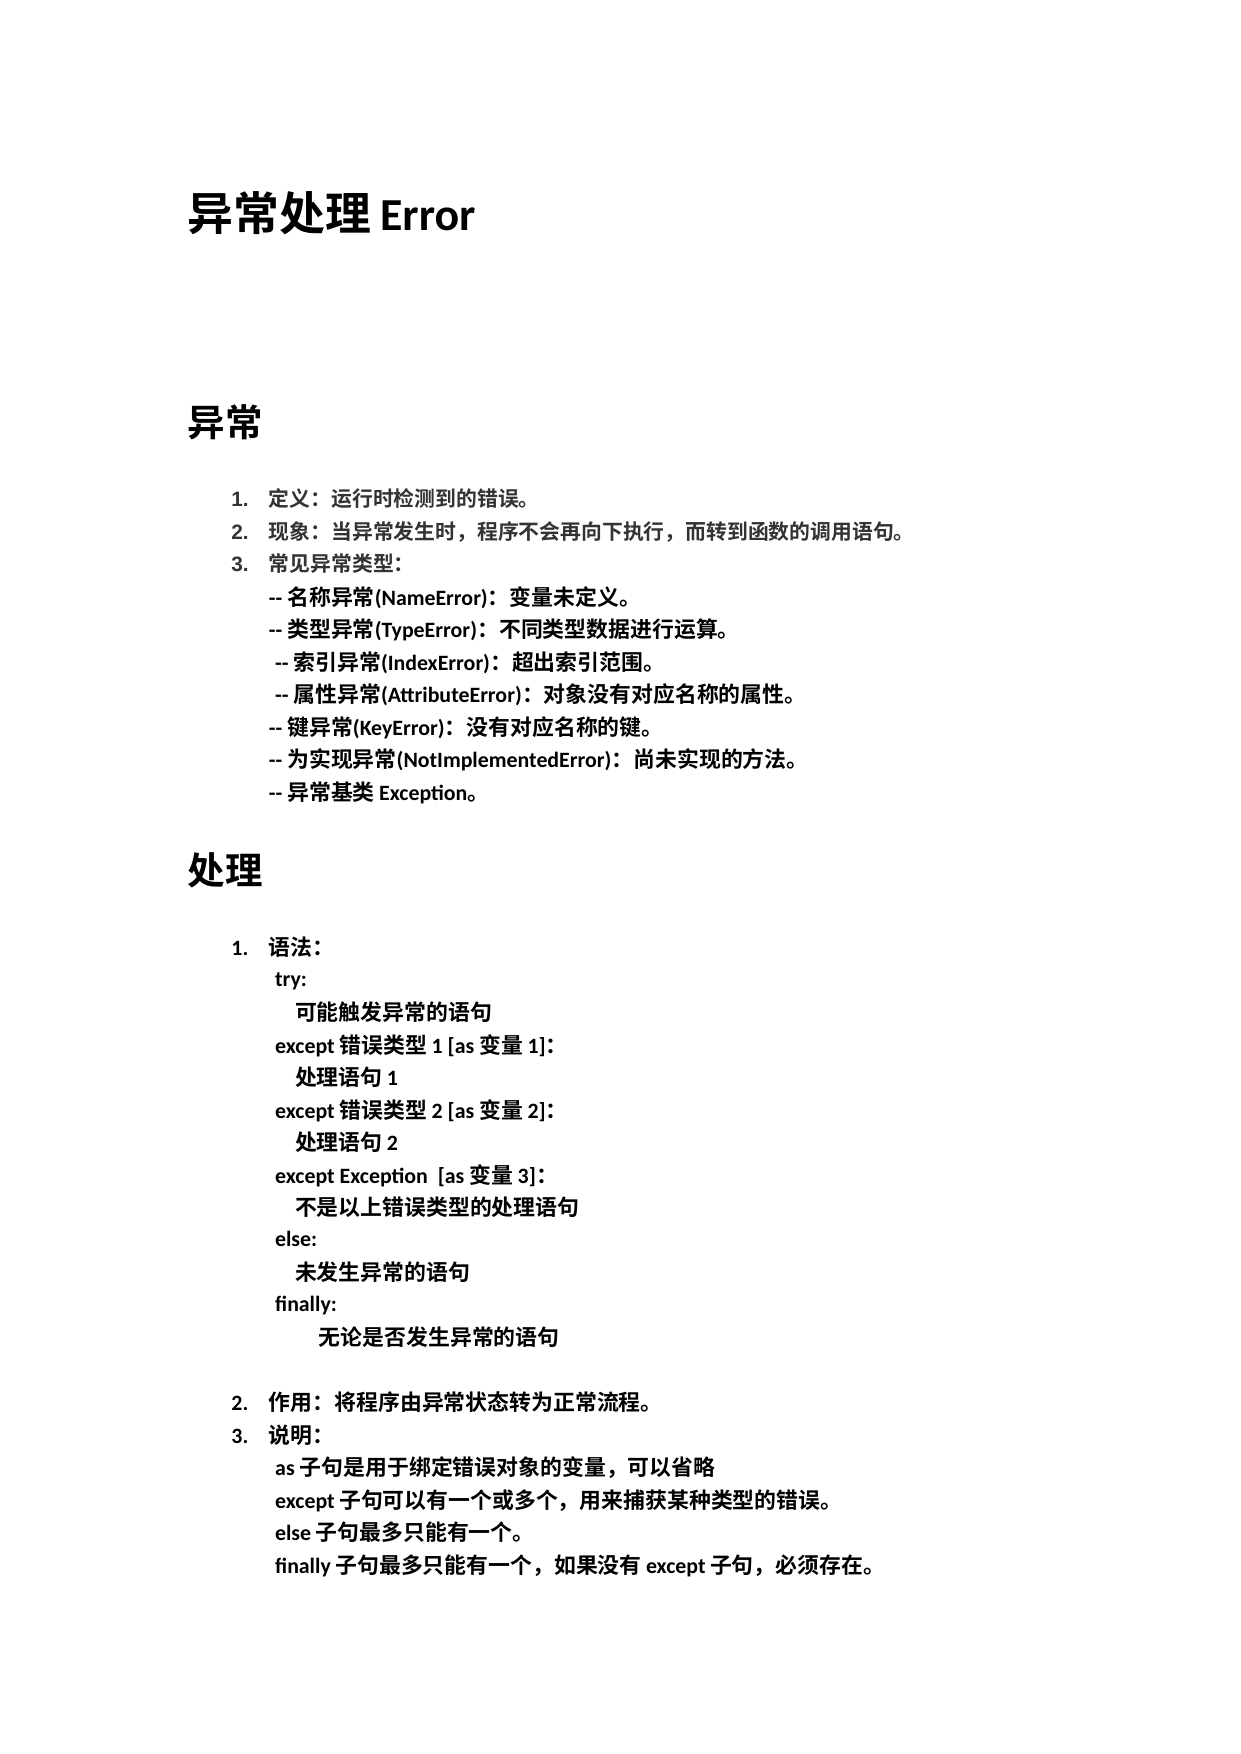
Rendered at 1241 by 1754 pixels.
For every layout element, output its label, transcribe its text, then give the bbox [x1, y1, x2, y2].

list 定义：运行时检测到的错误。 [231, 482, 1053, 514]
text -- 属性异常(AttributeError)：对象没有对应名称的属性。 [275, 677, 1053, 709]
list -- 名称异常(NameError)：变量未定义。 [269, 579, 1053, 612]
list 现象：当异常发生时，程序不会再向下执行，而转到函数的调用语句。 [231, 514, 1053, 547]
text except Exception [as 变量3]： [275, 1157, 1053, 1190]
list 语法： [231, 930, 1053, 962]
text 处理语句2 [275, 1125, 1053, 1157]
text finally子句最多只能有一个，如果没有except子句，必须存在。 [275, 1547, 1053, 1580]
subtitle 异常 [187, 387, 1053, 452]
text 无论是否发生异常的语句 [275, 1320, 1053, 1352]
text 不是以上错误类型的处理语句 [275, 1190, 1053, 1222]
text finally: [275, 1287, 1053, 1320]
list -- 键异常(KeyError)：没有对应名称的键。 [269, 709, 1053, 742]
text except 错误类型1 [as 变量1]： [275, 1027, 1053, 1060]
text try: [275, 962, 1053, 995]
text -- 索引异常(IndexError)：超出索引范围。 [275, 644, 1053, 677]
text 处理语句1 [275, 1060, 1053, 1092]
text except子句可以有一个或多个，用来捕获某种类型的错误。 [275, 1482, 1053, 1515]
subtitle 异常处理Error [187, 162, 1053, 259]
text as 子句是用于绑定错误对象的变量，可以省略 [275, 1450, 1053, 1482]
list 作用：将程序由异常状态转为正常流程。 [231, 1385, 1053, 1417]
list 常见异常类型： [231, 547, 1053, 579]
list 说明： [231, 1417, 1053, 1450]
text else: [275, 1222, 1053, 1255]
list -- 类型异常(TypeError)：不同类型数据进行运算。 [269, 612, 1053, 644]
subtitle 处理 [187, 836, 1053, 901]
text except 错误类型2 [as 变量2]： [275, 1092, 1053, 1125]
text 未发生异常的语句 [275, 1255, 1053, 1287]
text 可能触发异常的语句 [275, 995, 1053, 1027]
text else子句最多只能有一个。 [275, 1515, 1053, 1547]
list -- 异常基类Exception。 [269, 774, 1053, 807]
list -- 为实现异常(NotImplementedError)：尚未实现的方法。 [269, 742, 1053, 774]
